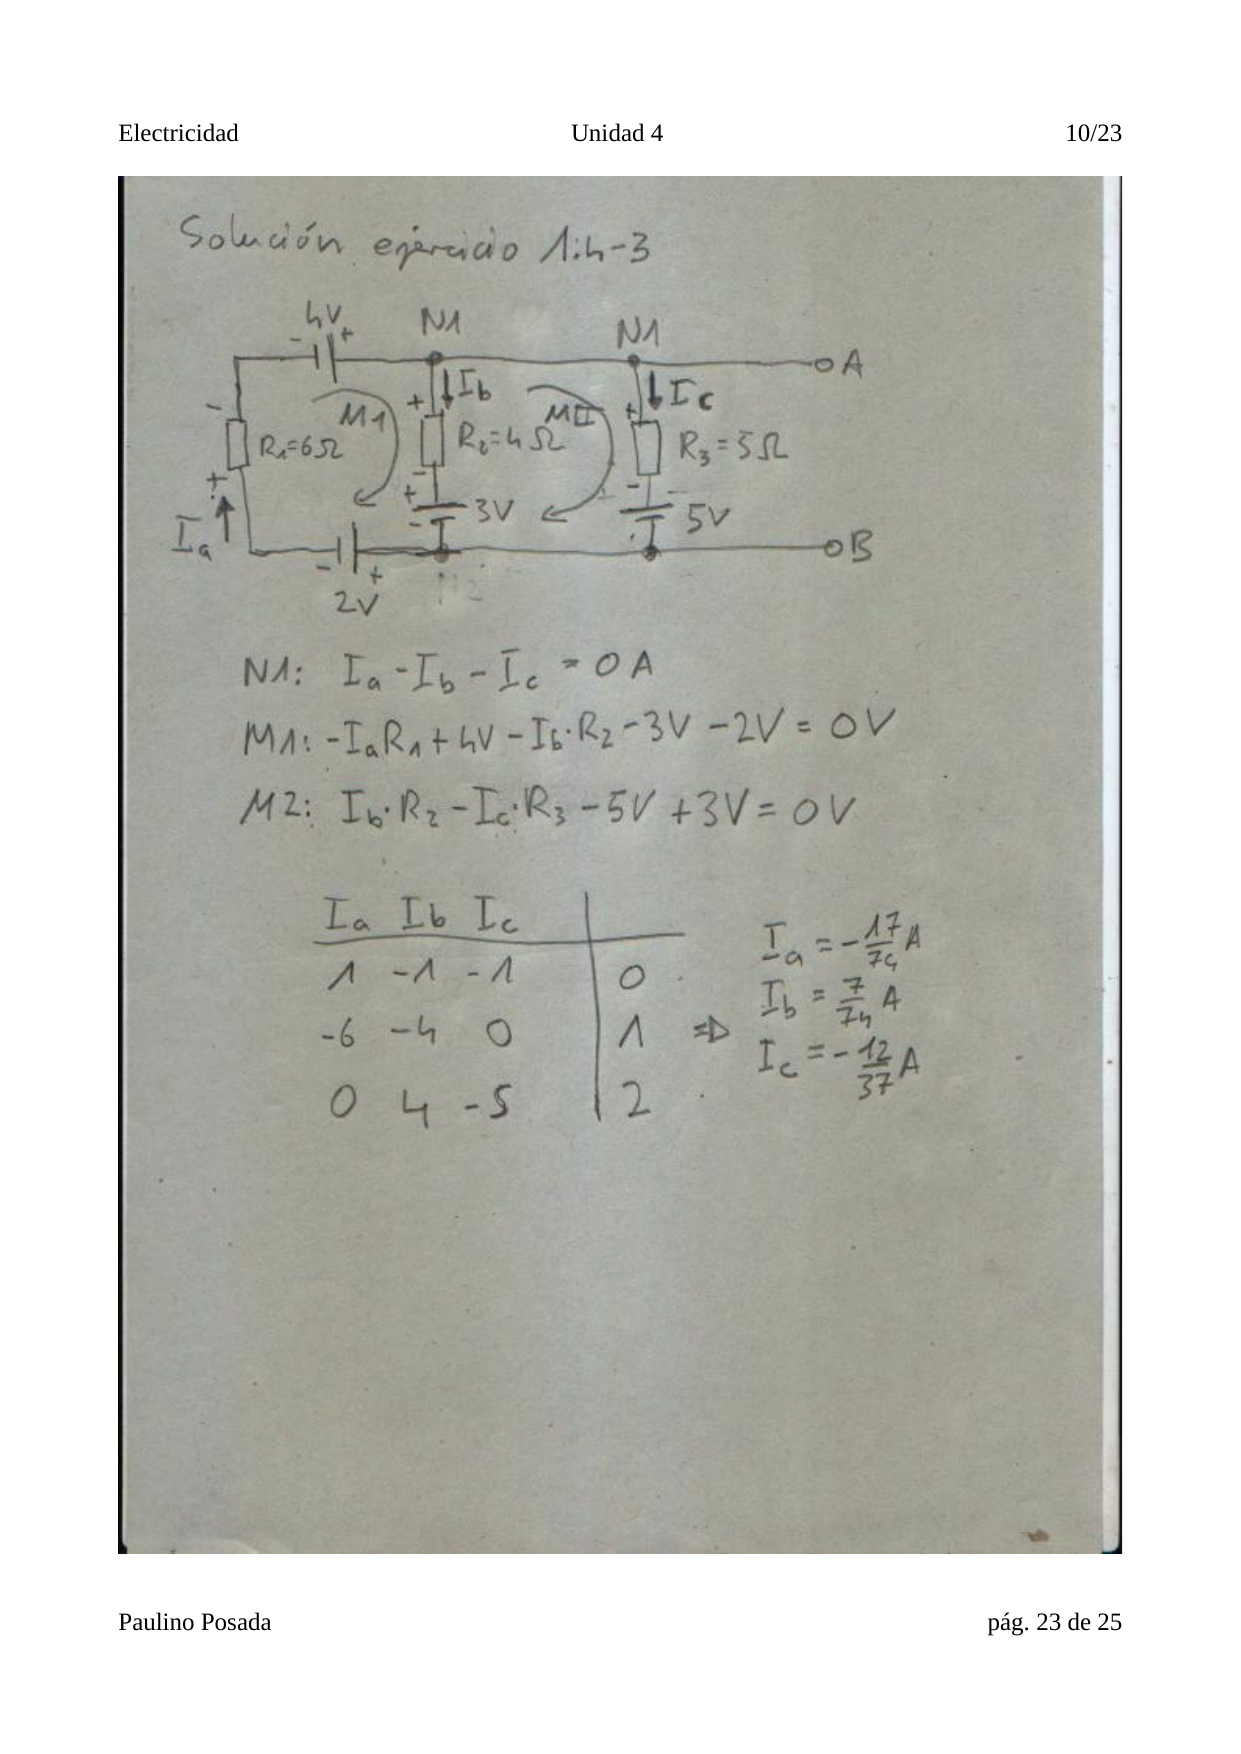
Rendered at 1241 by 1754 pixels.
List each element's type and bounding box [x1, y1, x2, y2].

picture [118, 176, 1123, 1554]
